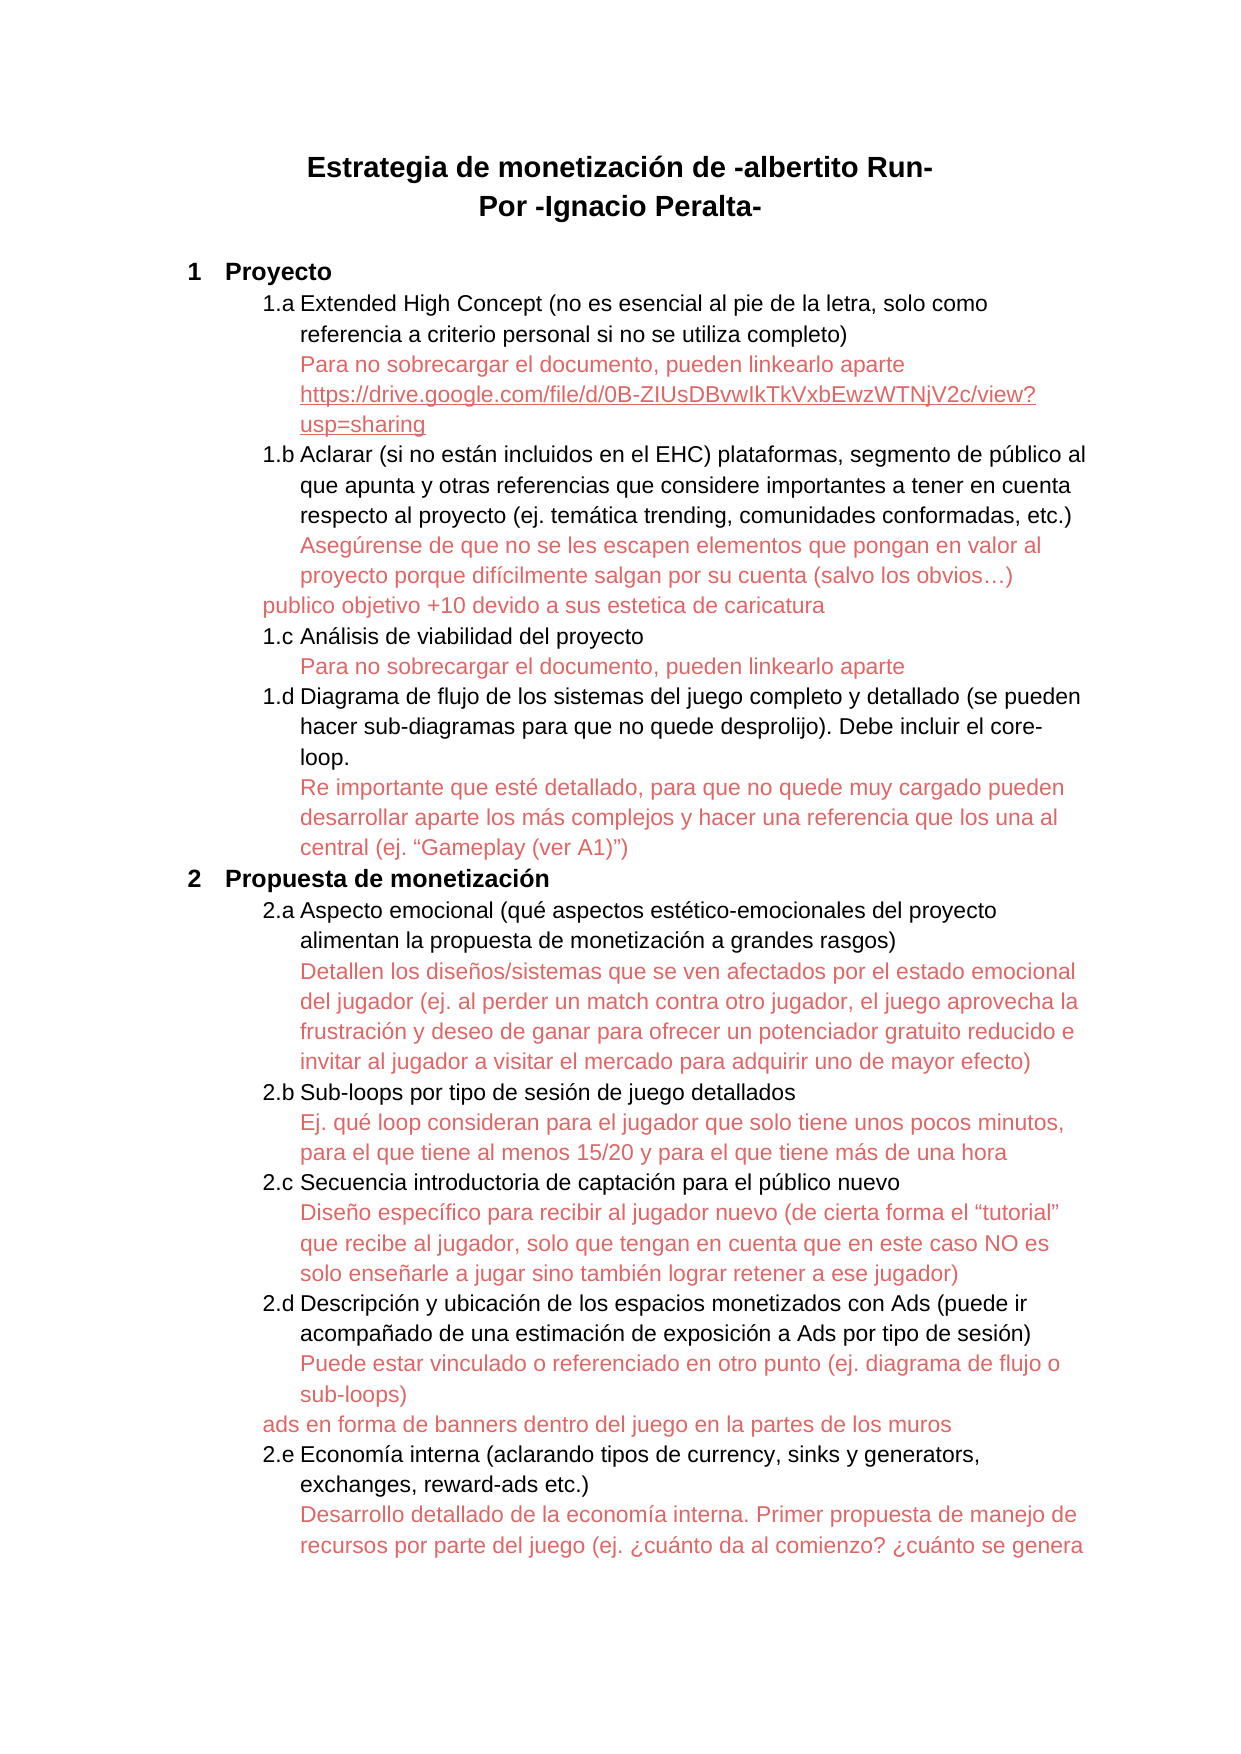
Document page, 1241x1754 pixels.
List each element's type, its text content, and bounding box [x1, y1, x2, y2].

text Por -Ignacio Peralta- [150, 188, 1090, 222]
list Propuesta de monetización [187, 864, 1090, 893]
list Aspecto emocional (qué aspectos estético-emocionales del proyecto alimentan la propuesta de monetización a grandes rasgos) Detallen los diseños/sistemas que se ven afectados por el estado emocional del jugador (ej. al perder un match contra otro jugador, el juego aprovecha la frustración y deseo de ganar para ofrecer un potenciador gratuito reducido e invitar al jugador a visitar el mercado para adquirir uno de mayor efecto) [262, 897, 1090, 1075]
text ­Estrategia de monetización de -albertito Run- [150, 150, 1090, 183]
list Extended High Concept (no es esencial al pie de la letra, solo como referencia a criterio personal si no se utiliza completo) Para no sobrecargar el documento, pueden linkearlo aparte https://drive.google.com/file/d/0B-ZIUsDBvwIkTkVxbEwzWTNjV2c/view?usp=sharing [262, 290, 1090, 437]
text publico objetivo +10 devido a sus estetica de caricatura [262, 592, 1090, 619]
list Proyecto [187, 257, 1090, 286]
list Descripción y ubicación de los espacios monetizados con Ads (puede ir acompañado de una estimación de exposición a Ads por tipo de sesión) Puede estar vinculado o referenciado en otro punto (ej. diagrama de flujo o sub-loops) [262, 1290, 1090, 1407]
list Aclarar (si no están incluidos en el EHC) plataformas, segmento de público al que apunta y otras referencias que considere importantes a tener en cuenta respecto al proyecto (ej. temática trending, comunidades conformadas, etc.) Asegúrense de que no se les escapen elementos que pongan en valor al proyecto porque difícilmente salgan por su cuenta (salvo los obvios…) [262, 441, 1090, 588]
list Diagrama de flujo de los sistemas del juego completo y detallado (se pueden hacer sub-diagramas para que no quede desprolijo). Debe incluir el core-loop. Re importante que esté detallado, para que no quede muy cargado pueden desarrollar aparte los más complejos y hacer una referencia que los una al central (ej. “Gameplay (ver A1)”) [262, 683, 1090, 860]
list Sub-loops por tipo de sesión de juego detallados Ej. qué loop consideran para el jugador que solo tiene unos pocos minutos, para el que tiene al menos 15/20 y para el que tiene más de una hora [262, 1078, 1090, 1165]
list Economía interna (aclarando tipos de currency, sinks y generators, exchanges, reward-ads etc.) Desarrollo detallado de la economía interna. Primer propuesta de manejo de recursos por parte del juego (ej. ¿cuánto da al comienzo? ¿cuánto se genera [262, 1441, 1090, 1558]
list Análisis de viabilidad del proyecto Para no sobrecargar el documento, pueden linkearlo aparte [262, 623, 1090, 679]
text ads en forma de banners dentro del juego en la partes de los muros [262, 1411, 1090, 1437]
list Secuencia introductoria de captación para el público nuevo Diseño específico para recibir al jugador nuevo (de cierta forma el “tutorial” que recibe al jugador, solo que tengan en cuenta que en este caso NO es solo enseñarle a jugar sino también lograr retener a ese jugador) [262, 1169, 1090, 1286]
